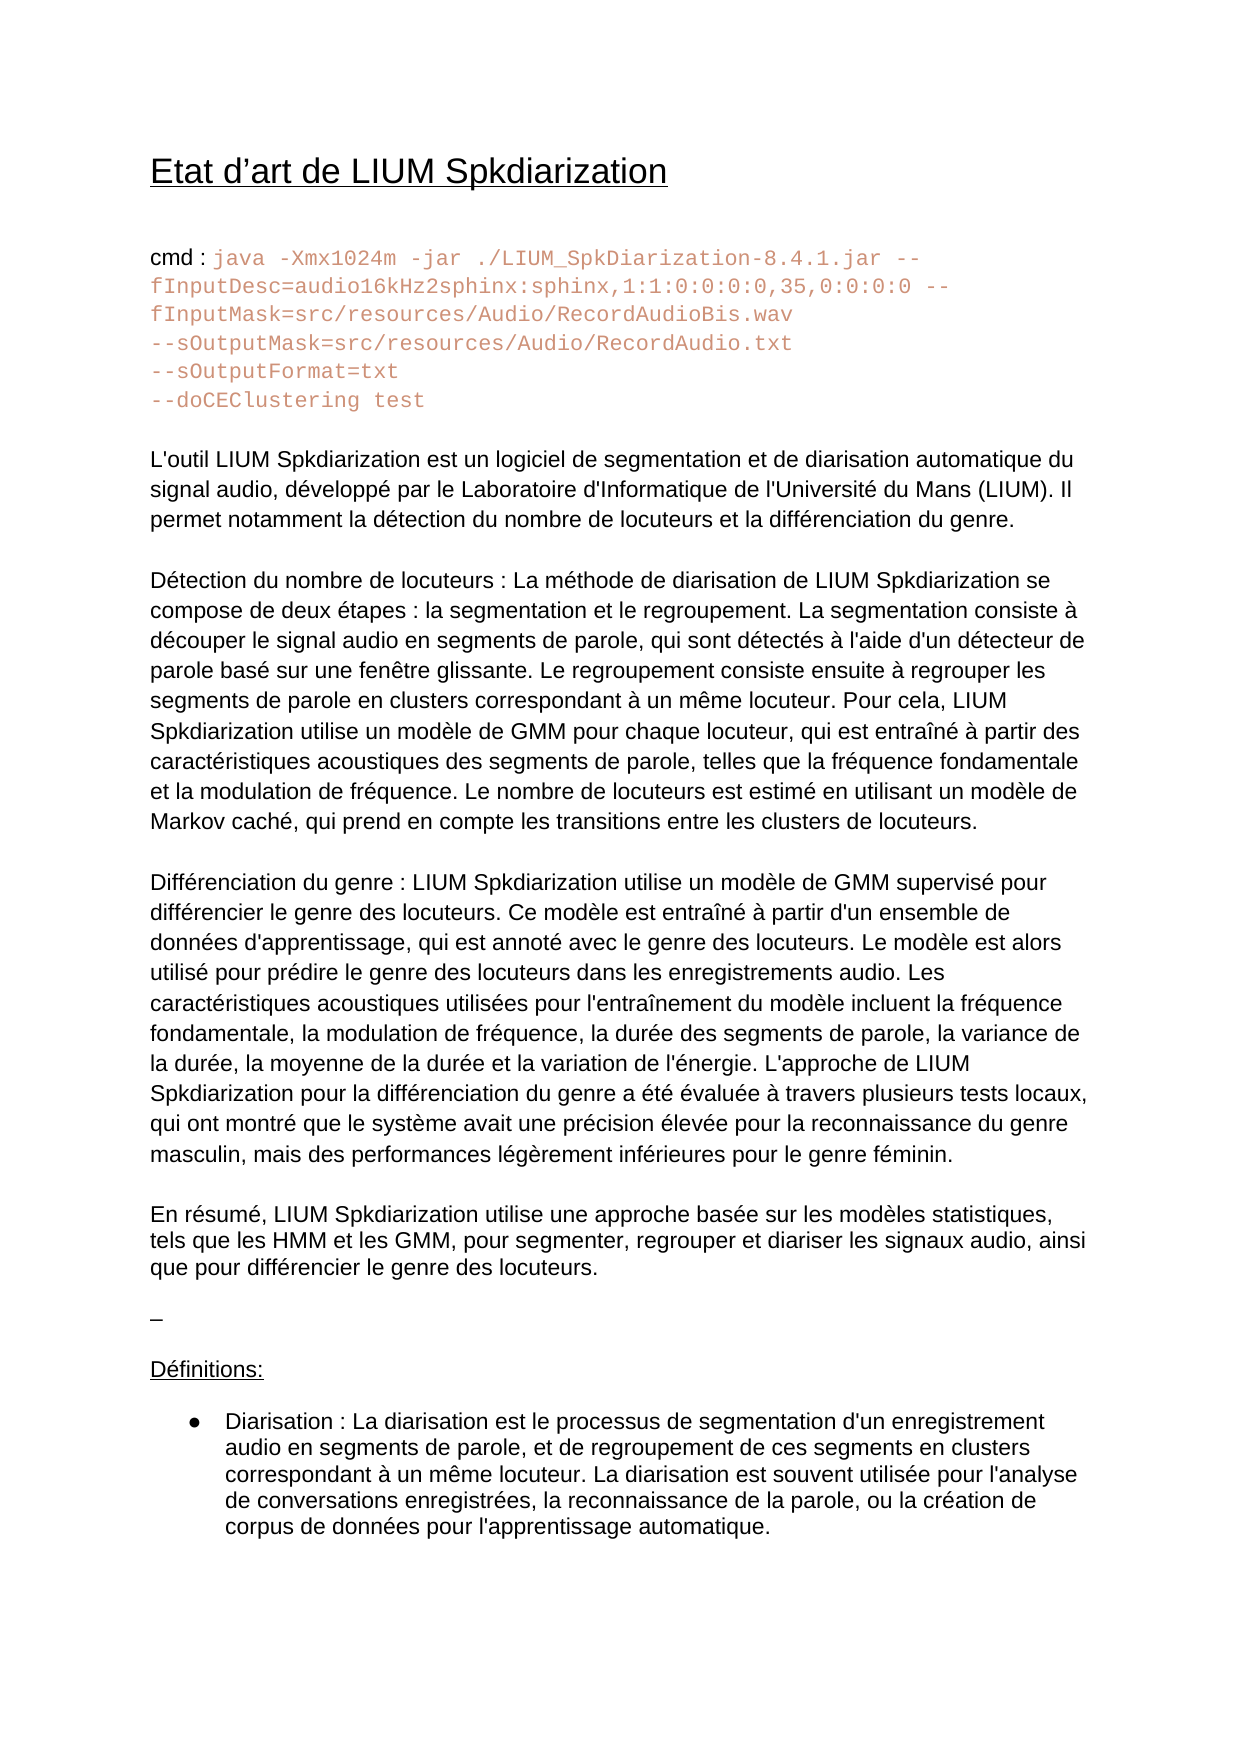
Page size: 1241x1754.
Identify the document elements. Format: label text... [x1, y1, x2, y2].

text Définitions: [150, 1356, 1090, 1383]
list Diarisation : La diarisation est le processus de segmentation d'un enregistrement audio en segments de parole, et de regroupement de ces segments en clusters correspondant à un même locuteur. La diarisation est souvent utilisée pour l'analyse de conversations enregistrées, la reconnaissance de la parole, ou la création de corpus de données pour l'apprentissage automatique. [187, 1408, 1090, 1539]
text Etat d’art de LIUM Spkdiarization [150, 150, 1090, 191]
text cmd : java -Xmx1024m -jar ./LIUM_SpkDiarization-8.4.1.jar --fInputDesc=audio16kHz2sphinx:sphinx,1:1:0:0:0:0,35,0:0:0:0 --fInputMask=src/resources/Audio/RecordAudioBis.wav --sOutputMask=src/resources/Audio/RecordAudio.txt [150, 243, 1090, 357]
text Détection du nombre de locuteurs : La méthode de diarisation de LIUM Spkdiarization se compose de deux étapes : la segmentation et le regroupement. La segmentation consiste à découper le signal audio en segments de parole, qui sont détectés à l'aide d'un détecteur de parole basé sur une fenêtre glissante. Le regroupement consiste ensuite à regrouper les segments de parole en clusters correspondant à un même locuteur. Pour cela, LIUM Spkdiarization utilise un modèle de GMM pour chaque locuteur, qui est entraîné à partir des caractéristiques acoustiques des segments de parole, telles que la fréquence fondamentale et la modulation de fréquence. Le nombre de locuteurs est estimé en utilisant un modèle de Markov caché, qui prend en compte les transitions entre les clusters de locuteurs. [150, 567, 1090, 835]
text L'outil LIUM Spkdiarization est un logiciel de segmentation et de diarisation automatique du signal audio, développé par le Laboratoire d'Informatique de l'Université du Mans (LIUM). Il permet notamment la détection du nombre de locuteurs et la différenciation du genre. [150, 446, 1090, 533]
text --doCEClustering test [150, 389, 1090, 414]
text En résumé, LIUM Spkdiarization utilise une approche basée sur les modèles statistiques, tels que les HMM et les GMM, pour segmenter, regrouper et diariser les signaux audio, ainsi que pour différencier le genre des locuteurs. [150, 1201, 1090, 1280]
text – [150, 1305, 1090, 1331]
text --sOutputFormat=txt [150, 361, 1090, 385]
text Différenciation du genre : LIUM Spkdiarization utilise un modèle de GMM supervisé pour différencier le genre des locuteurs. Ce modèle est entraîné à partir d'un ensemble de données d'apprentissage, qui est annoté avec le genre des locuteurs. Le modèle est alors utilisé pour prédire le genre des locuteurs dans les enregistrements audio. Les caractéristiques acoustiques utilisées pour l'entraînement du modèle incluent la fréquence fondamentale, la modulation de fréquence, la durée des segments de parole, la variance de la durée, la moyenne de la durée et la variation de l'énergie. L'approche de LIUM Spkdiarization pour la différenciation du genre a été évaluée à travers plusieurs tests locaux, qui ont montré que le système avait une précision élevée pour la reconnaissance du genre masculin, mais des performances légèrement inférieures pour le genre féminin. [150, 869, 1090, 1167]
